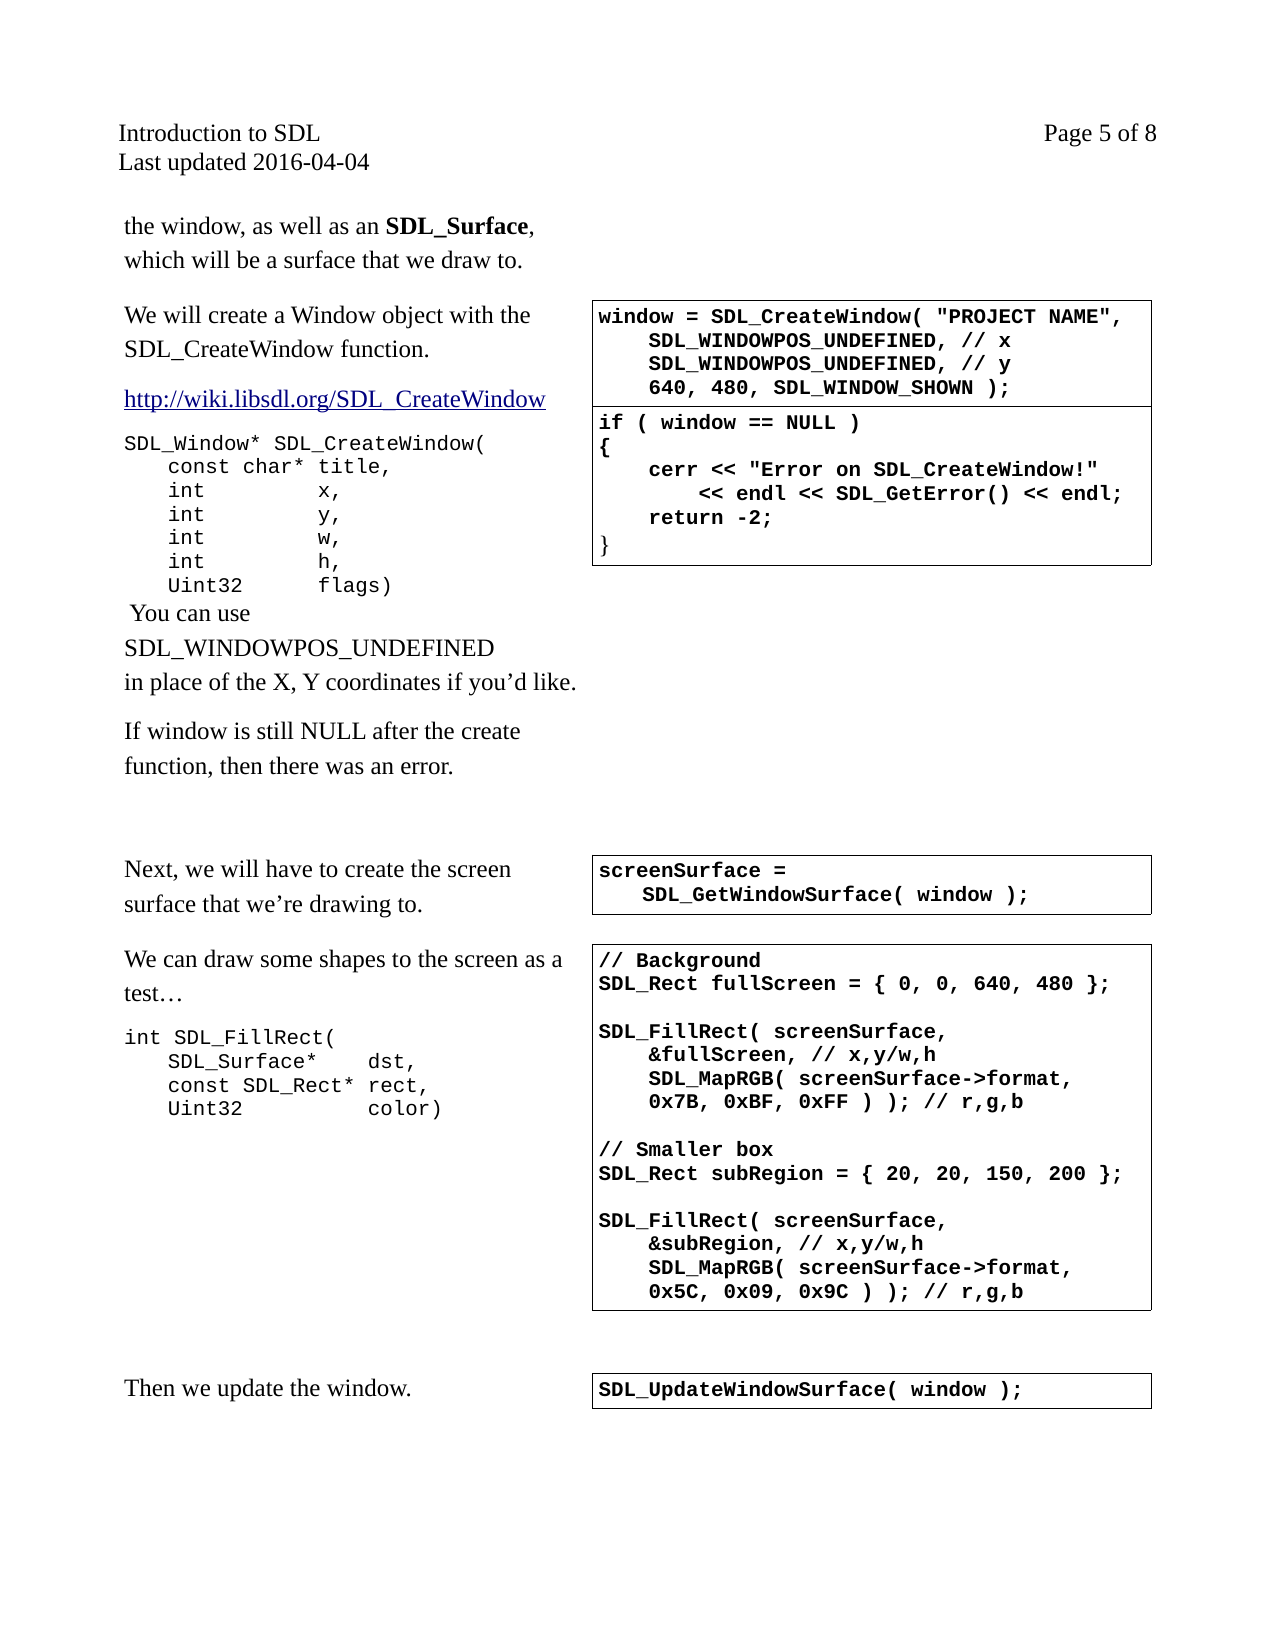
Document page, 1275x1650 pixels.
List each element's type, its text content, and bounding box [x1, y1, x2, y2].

table_cell We will create a Window object with the SDL_CreateWindow function. http://wiki.libsdl.org/SDL_CreateWindow SDL_Window* SDL_CreateWindow( const char* title, int x, int y, int w, int h, Uint32 flags) You can use SDL_WINDOWPOS_UNDEFINED in place of the X, Y coordinates if you’d like. If window is still NULL after the create function, then there was an error. [118, 294, 587, 849]
table_cell [587, 938, 1157, 1367]
table_cell if ( window == NULL ) { cerr << "Error on SDL_CreateWindow!" << endl << SDL_GetError() << endl; return -2; } [593, 407, 1151, 565]
table_cell [587, 205, 1157, 294]
table_cell [587, 294, 1157, 849]
table_header SDL_UpdateWindowSurface( window ); [593, 1374, 1151, 1408]
table_cell [587, 849, 1157, 938]
table_header screenSurface = SDL_GetWindowSurface( window ); [593, 856, 1151, 913]
table_cell the window, as well as an SDL_Surface, which will be a surface that we draw to. [118, 205, 587, 294]
table_cell [587, 1367, 1157, 1520]
table_header window = SDL_CreateWindow( "PROJECT NAME", SDL_WINDOWPOS_UNDEFINED, // x SDL_WINDOWPOS_UNDEFINED, // y 640, 480, SDL_WINDOW_SHOWN ); [593, 301, 1151, 406]
table_cell Next, we will have to create the screen surface that we’re drawing to. [118, 849, 587, 938]
table_cell Then we update the window. [118, 1367, 587, 1520]
table_cell We can draw some shapes to the screen as a test… int SDL_FillRect( SDL_Surface* dst, const SDL_Rect* rect, Uint32 color) [118, 938, 587, 1367]
table_header // Background SDL_Rect fullScreen = { 0, 0, 640, 480 }; SDL_FillRect( screenSurface, &fullScreen, // x,y/w,h SDL_MapRGB( screenSurface->format, 0x7B, 0xBF, 0xFF ) ); // r,g,b // Smaller box SDL_Rect subRegion = { 20, 20, 150, 200 }; SDL_FillRect( screenSurface, &subRegion, // x,y/w,h SDL_MapRGB( screenSurface->format, 0x5C, 0x09, 0x9C ) ); // r,g,b [593, 945, 1151, 1310]
